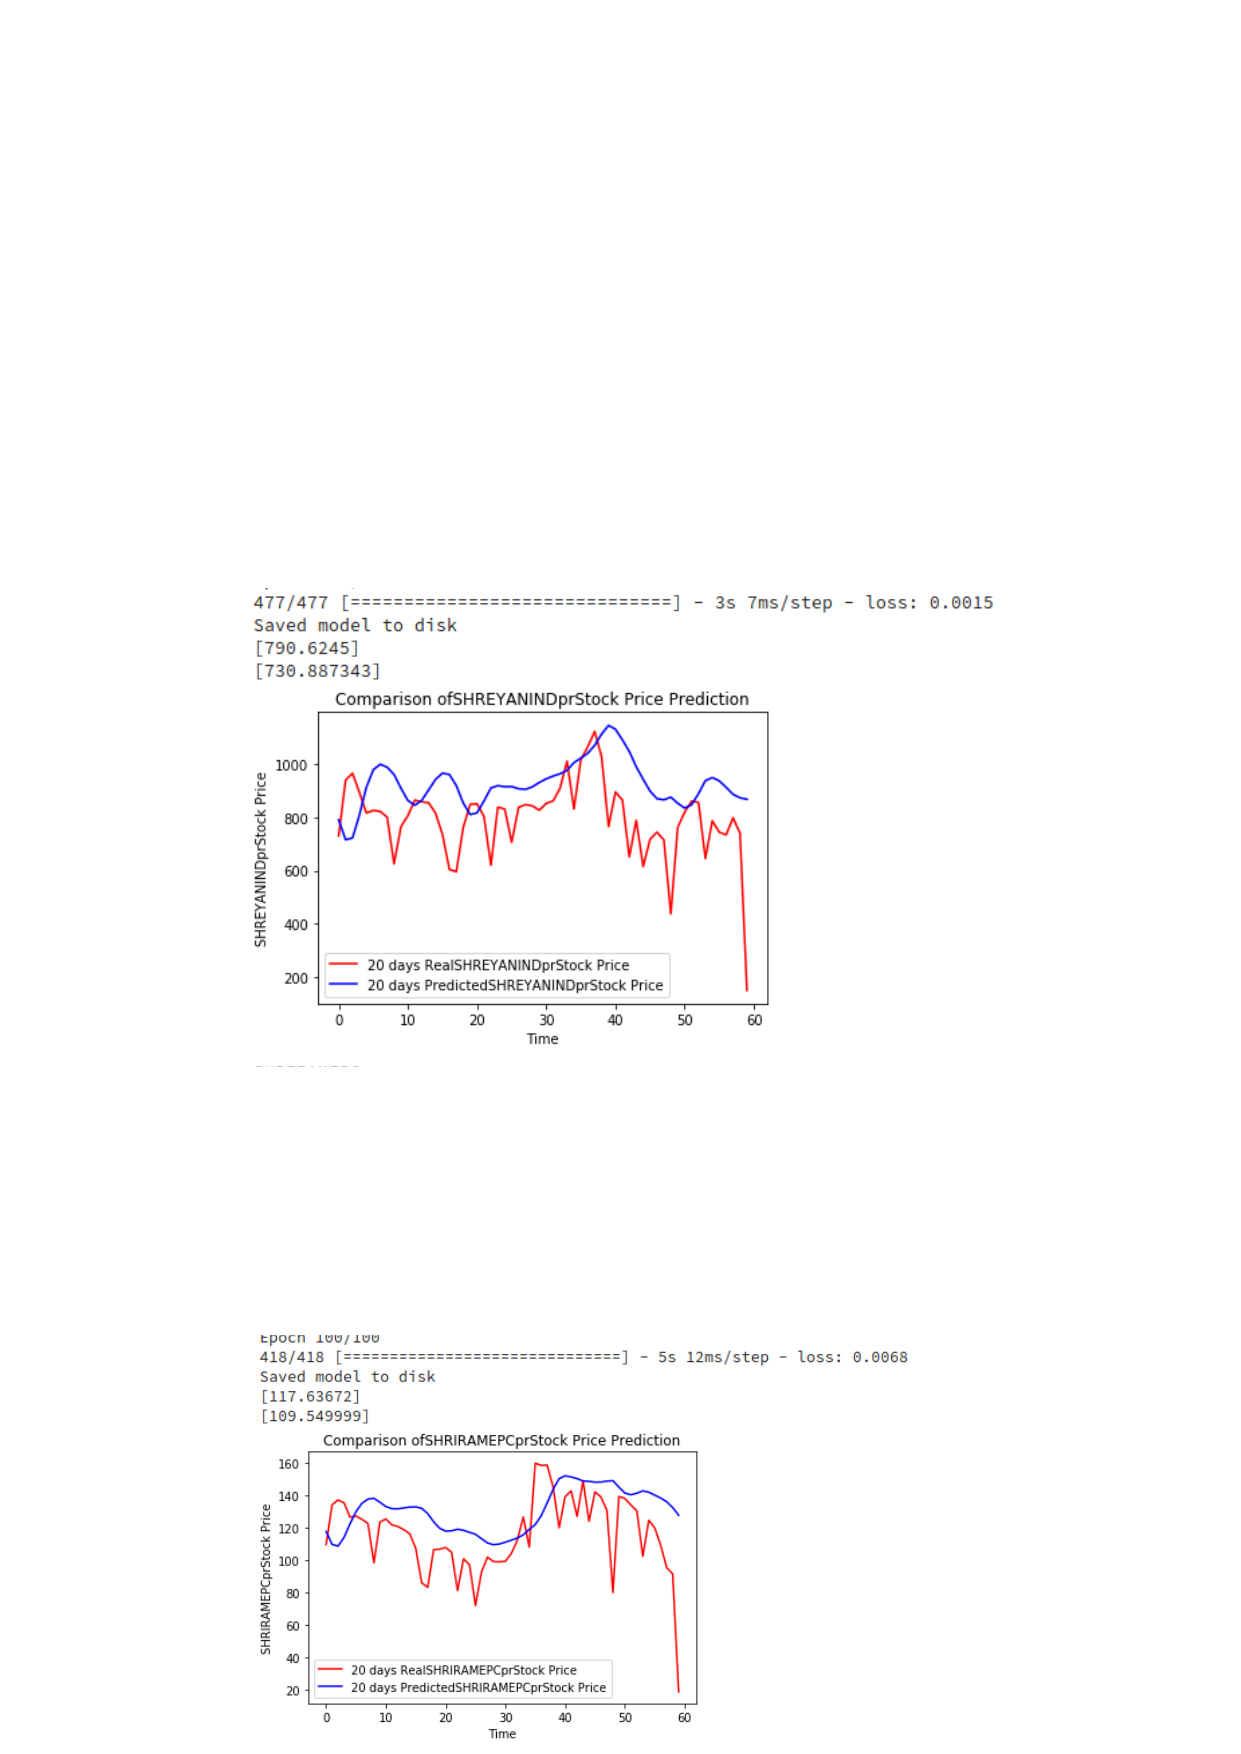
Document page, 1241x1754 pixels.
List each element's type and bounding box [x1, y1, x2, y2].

picture [190, 1335, 990, 1754]
picture [175, 588, 1097, 1067]
